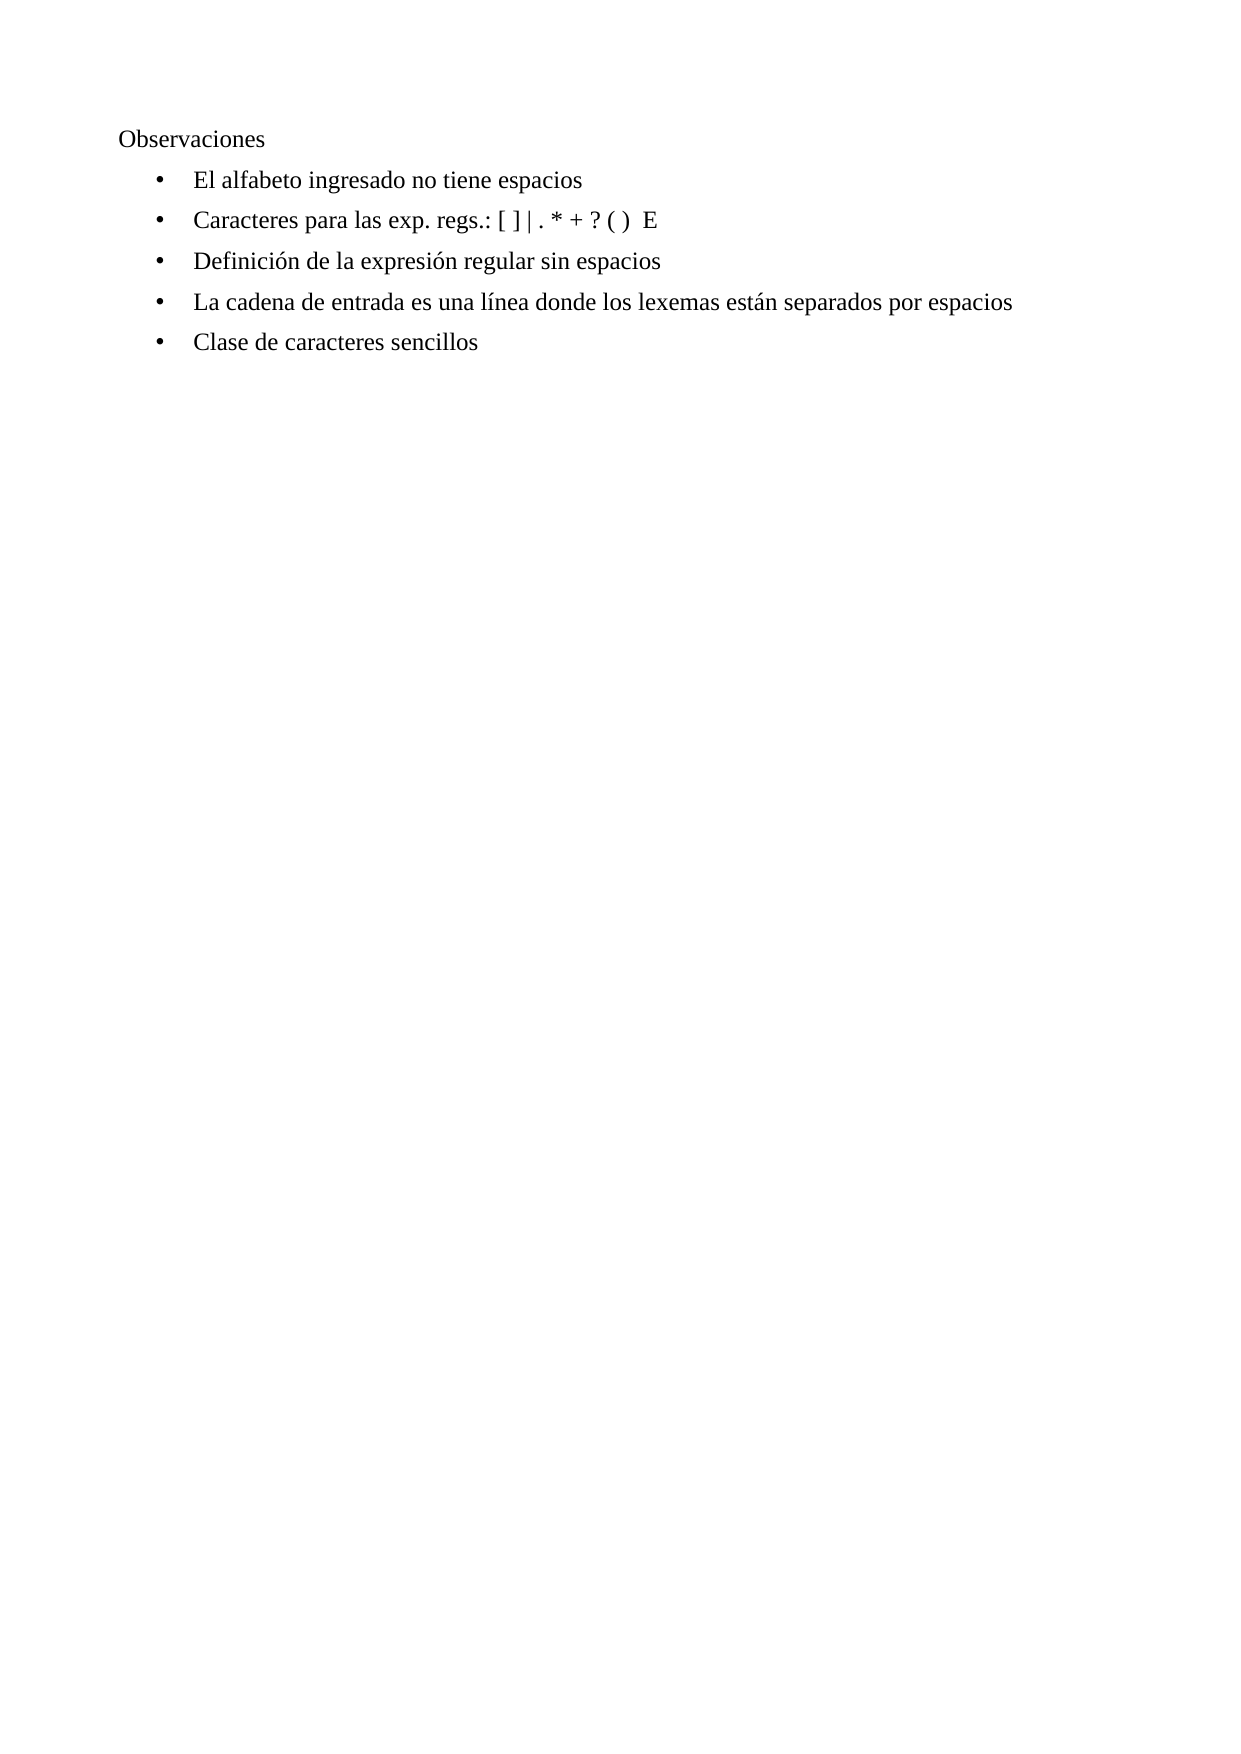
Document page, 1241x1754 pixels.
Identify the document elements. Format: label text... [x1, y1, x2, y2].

list Definición de la expresión regular sin espacios [156, 246, 1122, 275]
text Observaciones [118, 124, 1122, 153]
list El alfabeto ingresado no tiene espacios [156, 165, 1122, 193]
list Caracteres para las exp. regs.: [ ] | . * + ? ( ) E [156, 205, 1122, 234]
list Clase de caracteres sencillos [156, 327, 1122, 356]
list La cadena de entrada es una línea donde los lexemas están separados por espacios [156, 287, 1122, 315]
